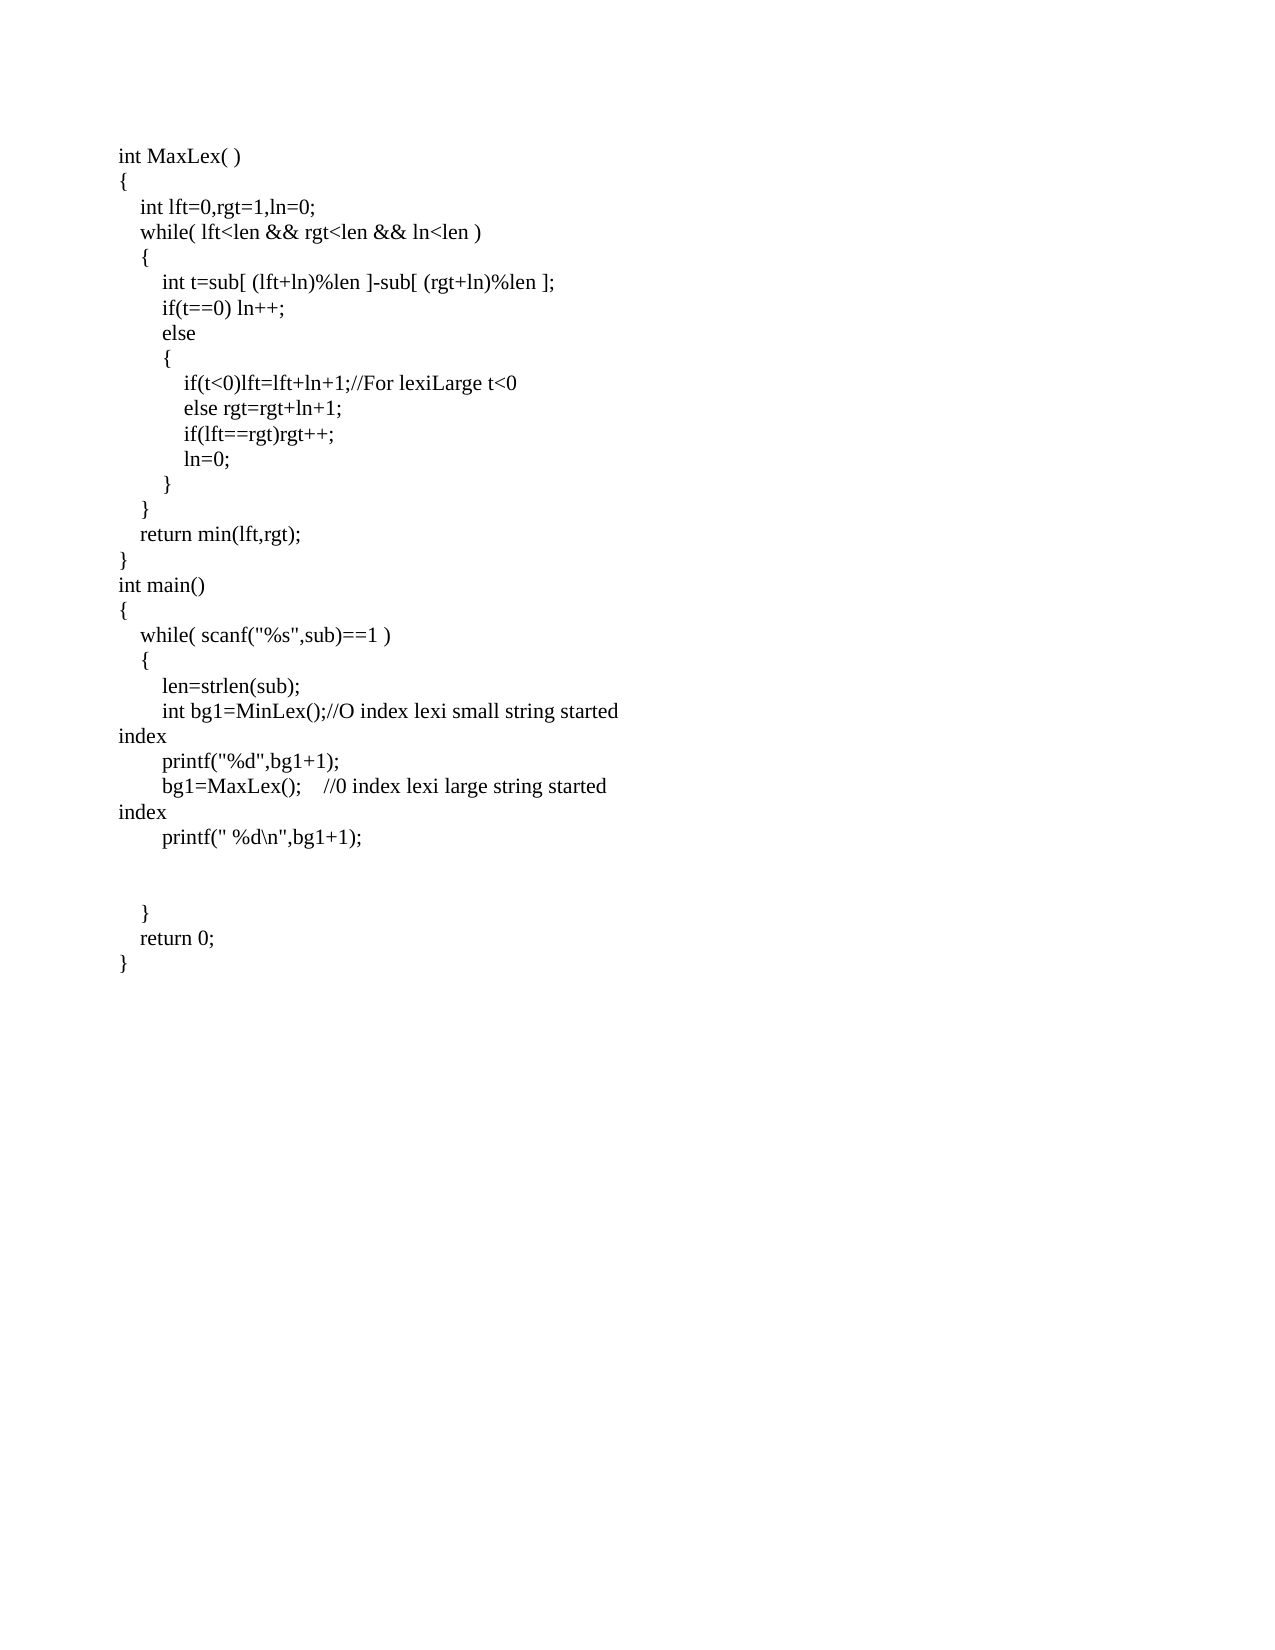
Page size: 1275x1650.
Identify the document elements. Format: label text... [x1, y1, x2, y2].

text { [118, 168, 637, 194]
text ln=0; [118, 446, 637, 471]
text int lft=0,rgt=1,ln=0; [118, 194, 637, 219]
text else [118, 320, 637, 345]
text { [118, 244, 637, 269]
text } [118, 547, 637, 572]
text else rgt=rgt+ln+1; [118, 395, 637, 421]
text int t=sub[ (lft+ln)%len ]-sub[ (rgt+ln)%len ]; [118, 269, 637, 294]
text while( lft<len && rgt<len && ln<len ) [118, 219, 637, 244]
text bg1=MaxLex(); //0 index lexi large string started index [118, 773, 637, 824]
text if(t<0)lft=lft+ln+1;//For lexiLarge t<0 [118, 370, 637, 395]
text } [118, 950, 637, 975]
text if(lft==rgt)rgt++; [118, 421, 637, 446]
text { [118, 345, 637, 370]
text printf("%d",bg1+1); [118, 748, 637, 773]
text while( scanf("%s",sub)==1 ) [118, 622, 637, 647]
text { [118, 597, 637, 622]
text int MaxLex( ) [118, 143, 637, 168]
text if(t==0) ln++; [118, 294, 637, 320]
text } [118, 496, 637, 521]
text return 0; [118, 925, 637, 950]
text int main() [118, 572, 637, 597]
text } [118, 899, 637, 925]
text return min(lft,rgt); [118, 521, 637, 547]
text } [118, 471, 637, 496]
text len=strlen(sub); [118, 673, 637, 698]
text { [118, 647, 637, 673]
text int bg1=MinLex();//O index lexi small string started index [118, 698, 637, 748]
text printf(" %d\n",bg1+1); [118, 824, 637, 849]
